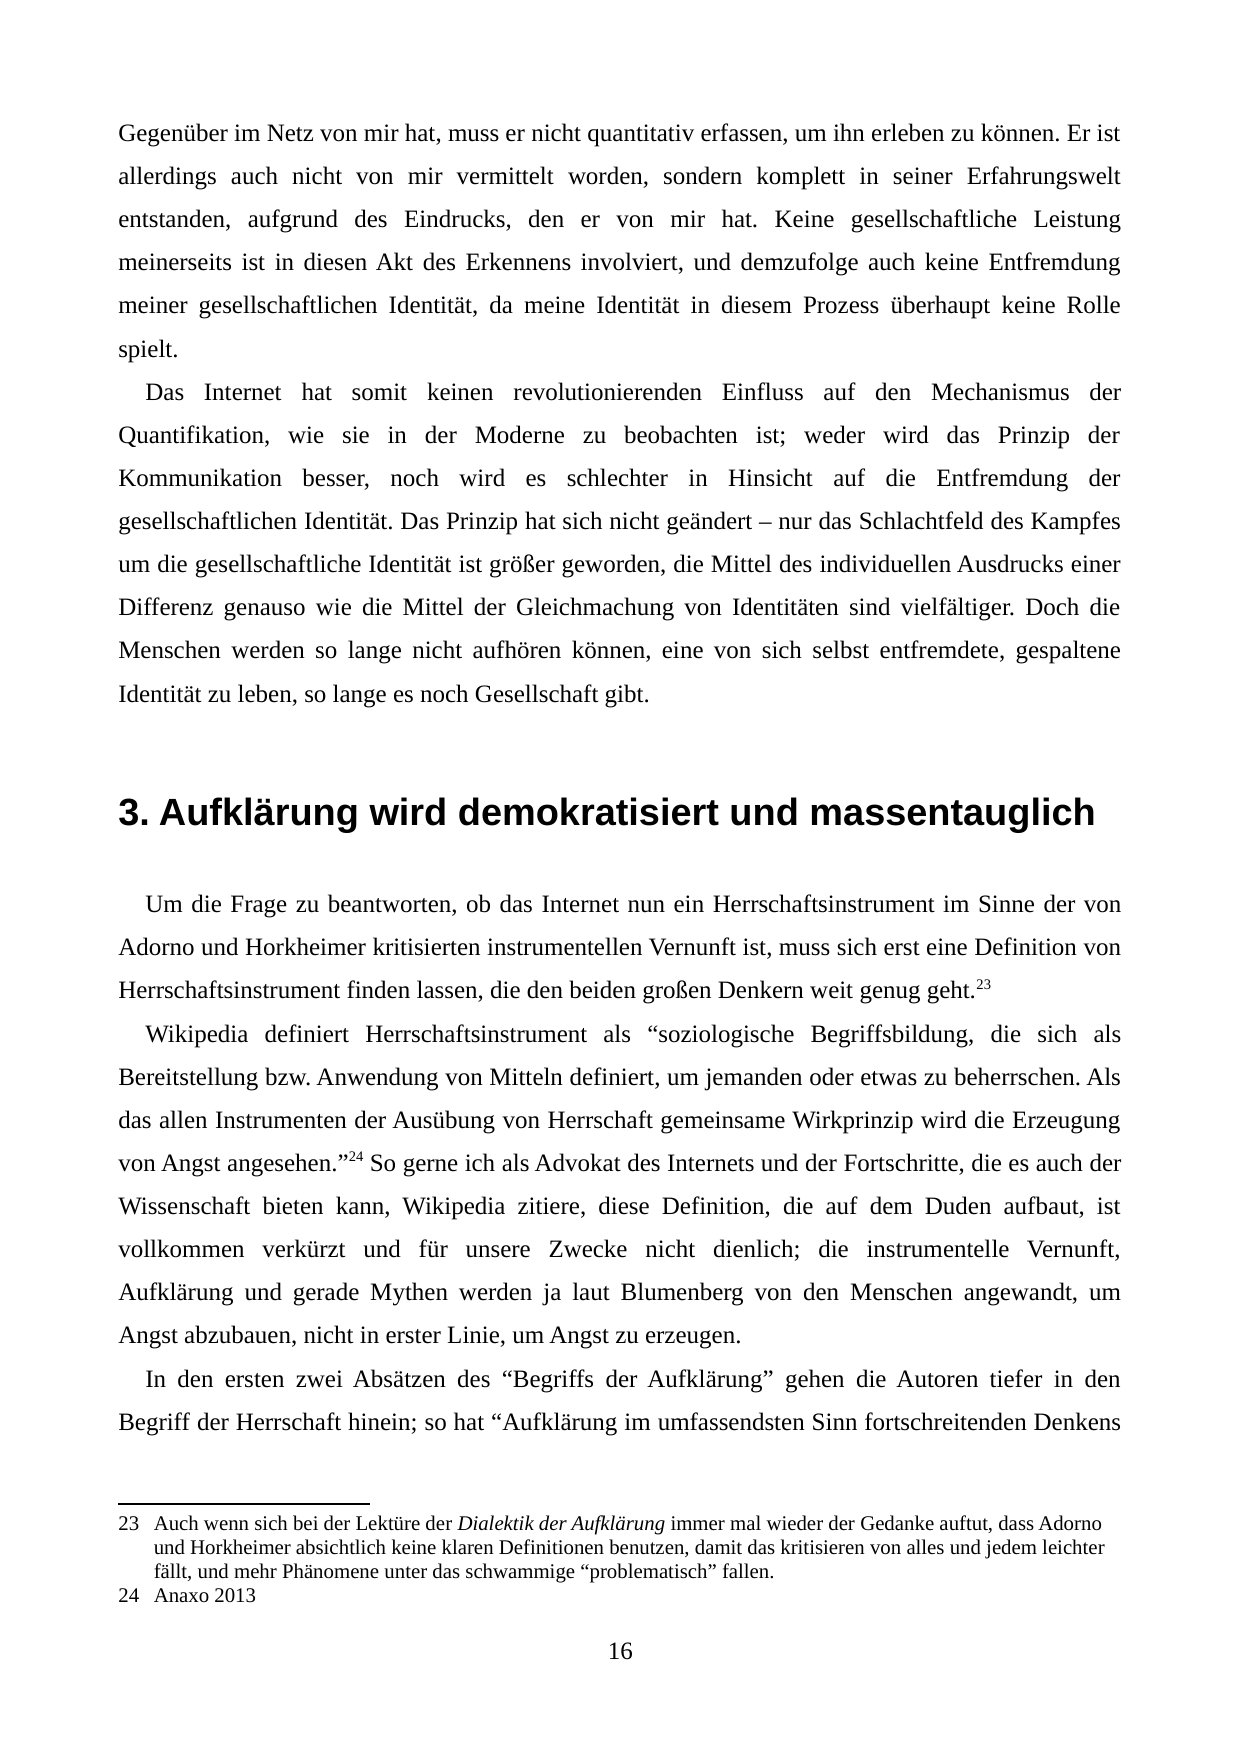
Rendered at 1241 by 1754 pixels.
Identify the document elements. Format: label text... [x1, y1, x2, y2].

text Das Internet hat somit keinen revolutionierenden Einfluss auf den Mechanismus der Quantifikation, wie sie in der Moderne zu beobachten ist; weder wird das Prinzip der Kommunikation besser, noch wird es schlechter in Hinsicht auf die Entfremdung der gesellschaftlichen Identität. Das Prinzip hat sich nicht geändert – nur das Schlachtfeld des Kampfes um die gesellschaftliche Identität ist größer geworden, die Mittel des individuellen Ausdrucks einer Differenz genauso wie die Mittel der Gleichmachung von Identitäten sind vielfältiger. Doch die Menschen werden so lange nicht aufhören können, eine von sich selbst entfremdete, gespaltene Identität zu leben, so lange es noch Gesellschaft gibt. [118, 377, 1122, 707]
text Auch wenn sich bei der Lektüre der Dialektik der Aufklärung immer mal wieder der Gedanke auftut, dass Adorno und Horkheimer absichtlich keine klaren Definitionen benutzen, damit das kritisieren von alles und jedem leichter fällt, und mehr Phänomene unter das schwammige “problematisch” fallen. [118, 1511, 1122, 1583]
text Wikipedia definiert Herrschaftsinstrument als “soziologische Begriffsbildung, die sich als Bereitstellung bzw. Anwendung von Mitteln definiert, um jemanden oder etwas zu beherrschen. Als das allen Instrumenten der Ausübung von Herrschaft gemeinsame Wirkprinzip wird die Erzeugung von Angst angesehen.” So gerne ich als Advokat des Internets und der Fortschritte, die es auch der Wissenschaft bieten kann, Wikipedia zitiere, diese Definition, die auf dem Duden aufbaut, ist vollkommen verkürzt und für unsere Zwecke nicht dienlich; die instrumentelle Vernunft, Aufklärung und gerade Mythen werden ja laut Blumenberg von den Menschen angewandt, um Angst abzubauen, nicht in erster Linie, um Angst zu erzeugen. [118, 1019, 1122, 1349]
text In den ersten zwei Absätzen des “Begriffs der Aufklärung” gehen die Autoren tiefer in den Begriff der Herrschaft hinein; so hat “Aufklärung im umfassendsten Sinn fortschreitenden Denkens [118, 1364, 1122, 1436]
text Anaxo 2013 [118, 1583, 1122, 1607]
text Um die Frage zu beantworten, ob das Internet nun ein Herrschaftsinstrument im Sinne der von Adorno und Horkheimer kritisierten instrumentellen Vernunft ist, muss sich erst eine Definition von Herrschaftsinstrument finden lassen, die den beiden großen Denkern weit genug geht. [118, 889, 1122, 1004]
subtitle 3. Aufklärung wird demokratisiert und massentauglich [118, 790, 1122, 834]
text Gegenüber im Netz von mir hat, muss er nicht quantitativ erfassen, um ihn erleben zu können. Er ist allerdings auch nicht von mir vermittelt worden, sondern komplett in seiner Erfahrungswelt entstanden, aufgrund des Eindrucks, den er von mir hat. Keine gesellschaftliche Leistung meinerseits ist in diesen Akt des Erkennens involviert, und demzufolge auch keine Entfremdung meiner gesellschaftlichen Identität, da meine Identität in diesem Prozess überhaupt keine Rolle spielt. [118, 118, 1122, 362]
